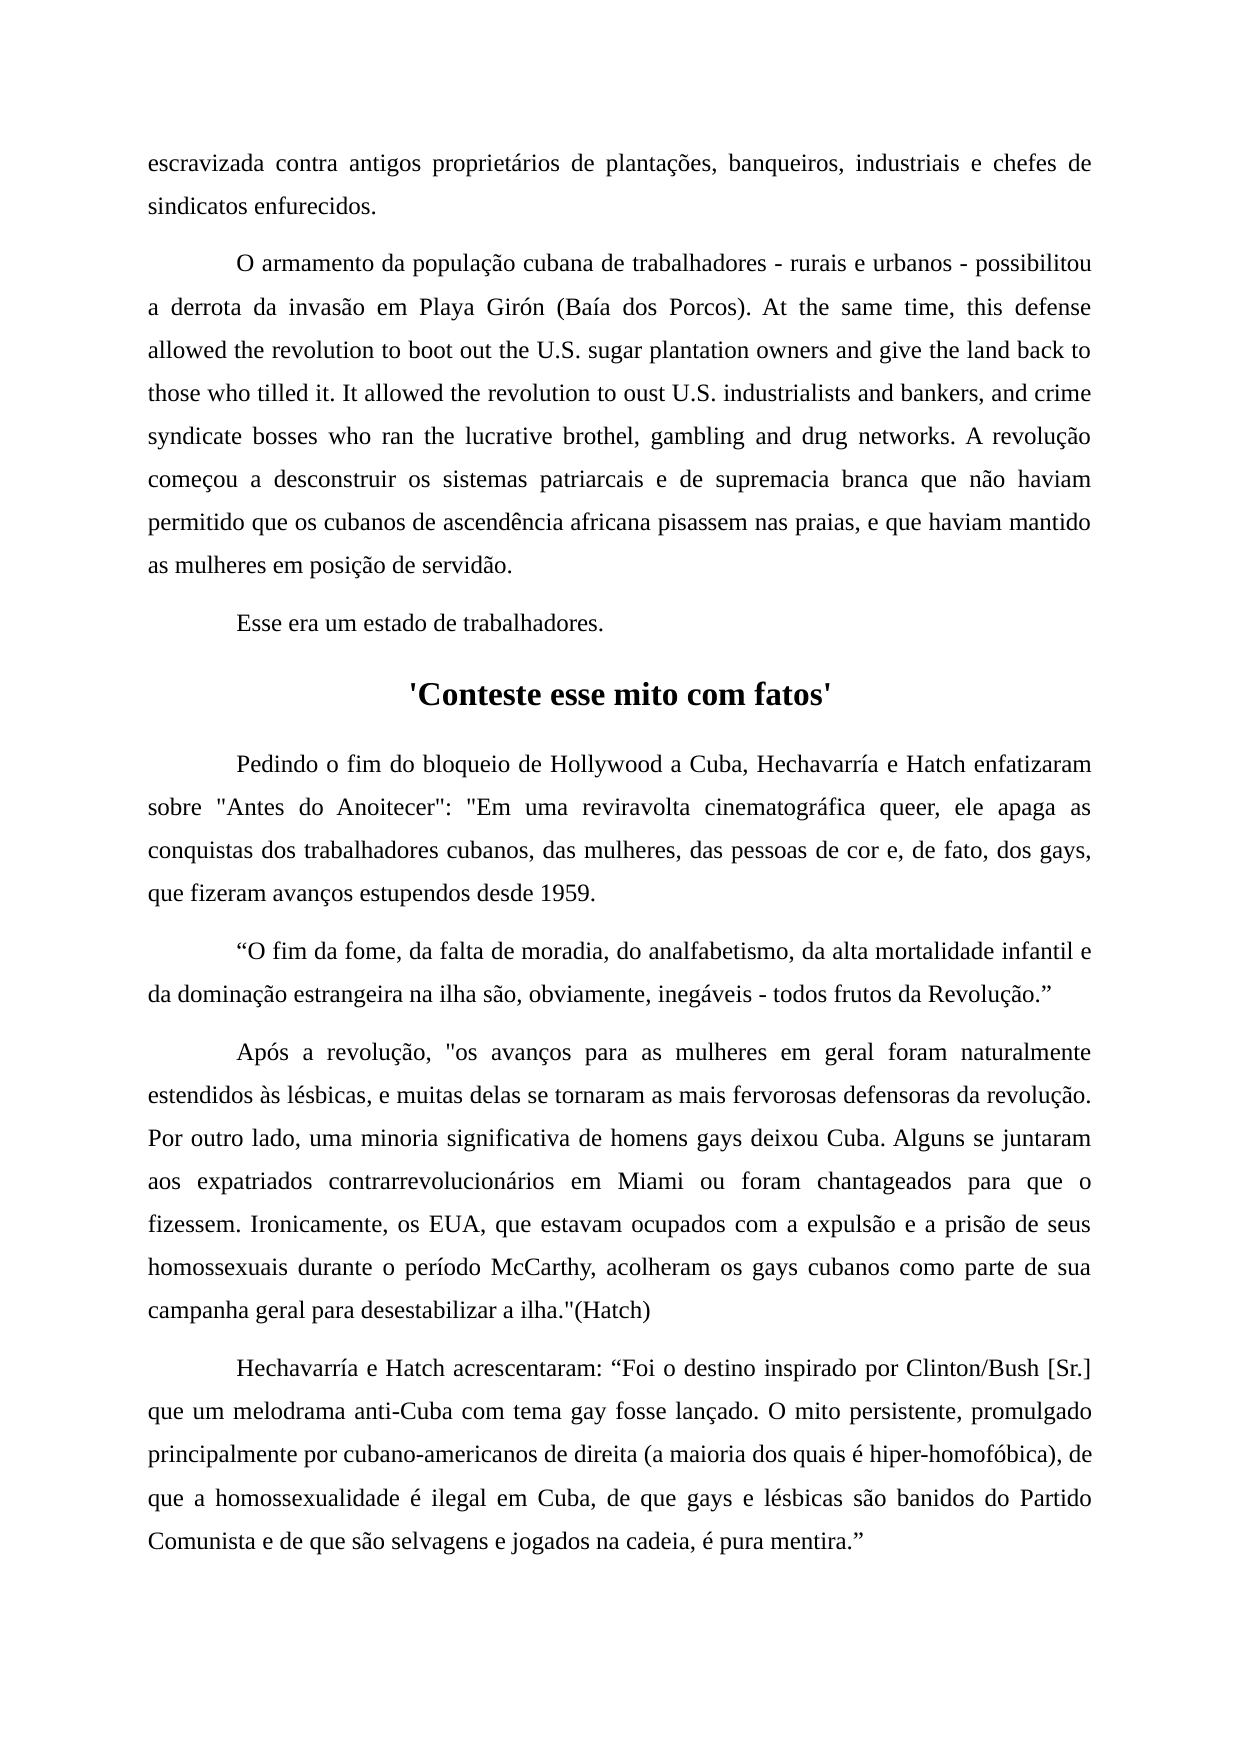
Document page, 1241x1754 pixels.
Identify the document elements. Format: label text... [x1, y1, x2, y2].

text O armamento da população cubana de trabalhadores - rurais e urbanos - possibilitou a derrota da invasão em Playa Girón (Baía dos Porcos). At the same time, this defense allowed the revolution to boot out the U.S. sugar plantation owners and give the land back to those who tilled it. It allowed the revolution to oust U.S. industrialists and bankers, and crime syndicate bosses who ran the lucrative brothel, gambling and drug networks. A revolução começou a desconstruir os sistemas patriarcais e de supremacia branca que não haviam permitido que os cubanos de ascendência africana pisassem nas praias, e que haviam mantido as mulheres em posição de servidão. [148, 248, 1093, 579]
subtitle 'Conteste esse mito com fatos' [148, 674, 1093, 713]
text “O fim da fome, da falta de moradia, do analfabetismo, da alta mortalidade infantil e da dominação estrangeira na ilha são, obviamente, inegáveis - todos frutos da Revolução.” [148, 936, 1093, 1008]
text Após a revolução, "os avanços para as mulheres em geral foram naturalmente estendidos às lésbicas, e muitas delas se tornaram as mais fervorosas defensoras da revolução. Por outro lado, uma minoria significativa de homens gays deixou Cuba. Alguns se juntaram aos expatriados contrarrevolucionários em Miami ou foram chantageados para que o fizessem. Ironicamente, os EUA, que estavam ocupados com a expulsão e a prisão de seus homossexuais durante o período McCarthy, acolheram os gays cubanos como parte de sua campanha geral para desestabilizar a ilha."(Hatch) [148, 1037, 1093, 1324]
text Pedindo o fim do bloqueio de Hollywood a Cuba, Hechavarría e Hatch enfatizaram sobre "Antes do Anoitecer": "Em uma reviravolta cinematográfica queer, ele apaga as conquistas dos trabalhadores cubanos, das mulheres, das pessoas de cor e, de fato, dos gays, que fizeram avanços estupendos desde 1959. [148, 749, 1093, 907]
text escravizada contra antigos proprietários de plantações, banqueiros, industriais e chefes de sindicatos enfurecidos. [148, 148, 1093, 219]
text Esse era um estado de trabalhadores. [148, 608, 1093, 637]
text Hechavarría e Hatch acrescentaram: “Foi o destino inspirado por Clinton/Bush [Sr.] que um melodrama anti-Cuba com tema gay fosse lançado. O mito persistente, promulgado principalmente por cubano-americanos de direita (a maioria dos quais é hiper-homofóbica), de que a homossexualidade é ilegal em Cuba, de que gays e lésbicas são banidos do Partido Comunista e de que são selvagens e jogados na cadeia, é pura mentira.” [148, 1353, 1093, 1554]
